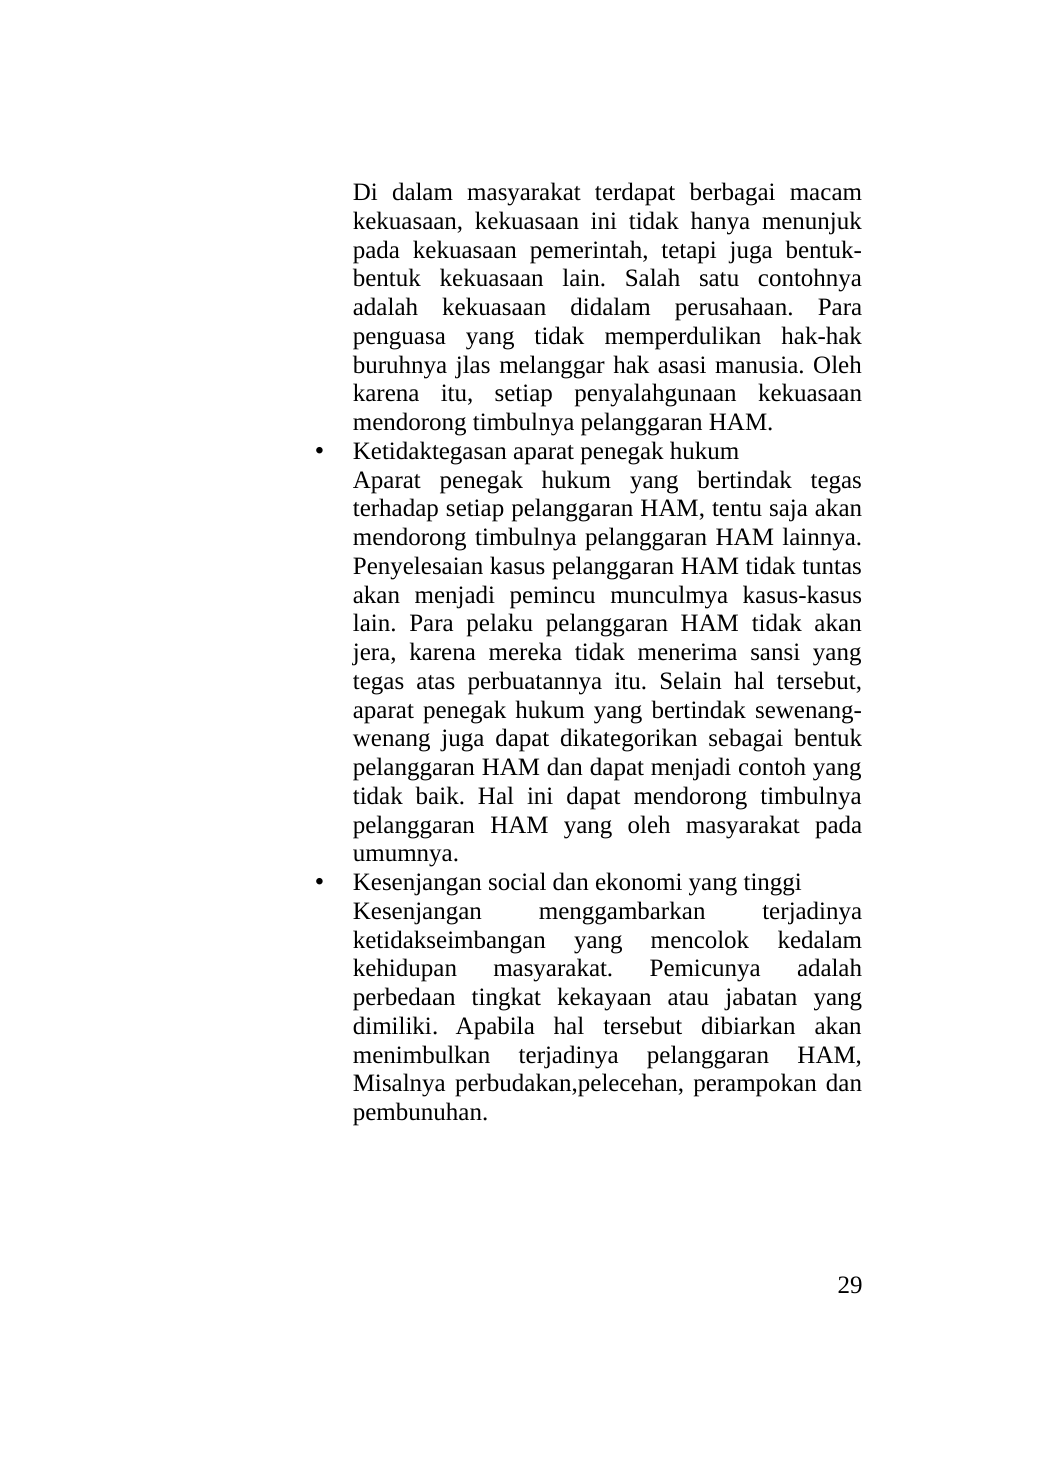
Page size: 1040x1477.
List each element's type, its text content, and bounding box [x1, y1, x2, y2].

list Kesenjangan social dan ekonomi yang tinggi [315, 867, 862, 896]
list Ketidaktegasan aparat penegak hukum [315, 436, 862, 465]
list Di dalam masyarakat terdapat berbagai macam kekuasaan, kekuasaan ini tidak hanya menunjuk pada kekuasaan pemerintah, tetapi juga bentuk-bentuk kekuasaan lain. Salah satu contohnya adalah kekuasaan didalam perusahaan. Para penguasa yang tidak memperdulikan hak-hak buruhnya jlas melanggar hak asasi manusia. Oleh karena itu, setiap penyalahgunaan kekuasaan mendorong timbulnya pelanggaran HAM. [315, 177, 862, 436]
list Aparat penegak hukum yang bertindak tegas terhadap setiap pelanggaran HAM, tentu saja akan mendorong timbulnya pelanggaran HAM lainnya. Penyelesaian kasus pelanggaran HAM tidak tuntas akan menjadi pemincu munculmya kasus-kasus lain. Para pelaku pelanggaran HAM tidak akan jera, karena mereka tidak menerima sansi yang tegas atas perbuatannya itu. Selain hal tersebut, aparat penegak hukum yang bertindak sewenang-wenang juga dapat dikategorikan sebagai bentuk pelanggaran HAM dan dapat menjadi contoh yang tidak baik. Hal ini dapat mendorong timbulnya pelanggaran HAM yang oleh masyarakat pada umumnya. [315, 465, 862, 867]
list Kesenjangan menggambarkan terjadinya ketidakseimbangan yang mencolok kedalam kehidupan masyarakat. Pemicunya adalah perbedaan tingkat kekayaan atau jabatan yang dimiliki. Apabila hal tersebut dibiarkan akan menimbulkan terjadinya pelanggaran HAM, Misalnya perbudakan,pelecehan, perampokan dan pembunuhan. [315, 896, 862, 1126]
